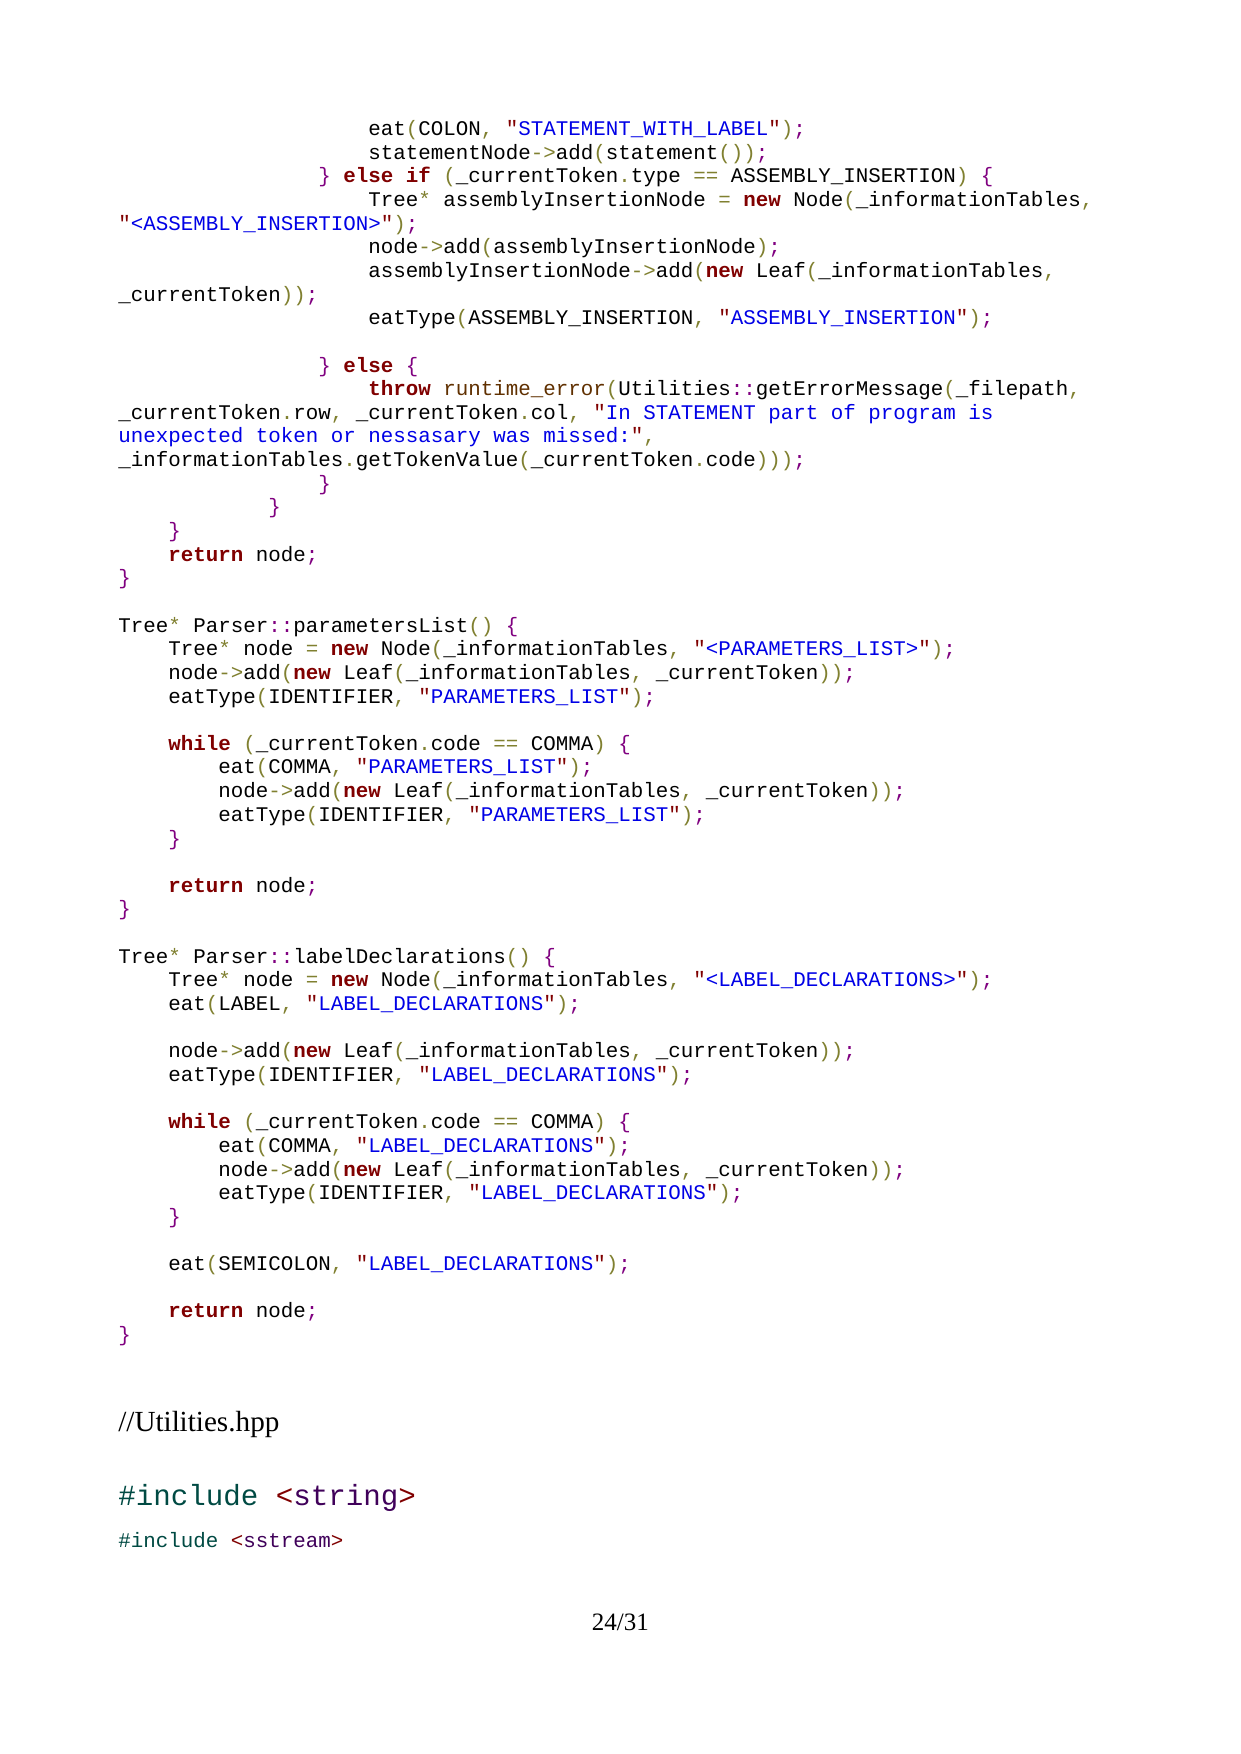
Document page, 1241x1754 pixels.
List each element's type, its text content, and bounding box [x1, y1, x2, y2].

text } [118, 827, 1122, 851]
text Tree* Parser::parametersList() { [118, 615, 1122, 638]
text node->add(new Leaf(_informationTables, _currentToken)); [118, 780, 1122, 804]
text assemblyInsertionNode->add(new Leaf(_informationTables, _currentToken)); [118, 260, 1122, 307]
text eat(COMMA, "PARAMETERS_LIST"); [118, 757, 1122, 780]
text Tree* assemblyInsertionNode = new Node(_informationTables, "<ASSEMBLY_INSERTION>"); [118, 189, 1122, 236]
text eatType(ASSEMBLY_INSERTION, "ASSEMBLY_INSERTION"); [118, 307, 1122, 331]
text } [118, 567, 1122, 591]
text throw runtime_error(Utilities::getErrorMessage(_filepath, _currentToken.row, _currentToken.col, "In STATEMENT part of program is unexpected token or nessasary was missed:", _informationTables.getTokenValue(_currentToken.code))); [118, 378, 1122, 473]
text statementNode->add(statement()); [118, 142, 1122, 165]
text } [118, 520, 1122, 544]
text Tree* node = new Node(_informationTables, "<LABEL_DECLARATIONS>"); [118, 969, 1122, 993]
text node->add(new Leaf(_informationTables, _currentToken)); [118, 1040, 1122, 1064]
text Tree* Parser::labelDeclarations() { [118, 946, 1122, 969]
text eat(SEMICOLON, "LABEL_DECLARATIONS"); [118, 1253, 1122, 1277]
text } [118, 1324, 1122, 1348]
text node->add(new Leaf(_informationTables, _currentToken)); [118, 662, 1122, 686]
text eat(LABEL, "LABEL_DECLARATIONS"); [118, 993, 1122, 1017]
text while (_currentToken.code == COMMA) { [118, 1111, 1122, 1135]
text Tree* node = new Node(_informationTables, "<PARAMETERS_LIST>"); [118, 638, 1122, 662]
text while (_currentToken.code == COMMA) { [118, 733, 1122, 757]
text } else if (_currentToken.type == ASSEMBLY_INSERTION) { [118, 165, 1122, 189]
text return node; [118, 544, 1122, 567]
text eatType(IDENTIFIER, "LABEL_DECLARATIONS"); [118, 1182, 1122, 1206]
text } [118, 473, 1122, 496]
text return node; [118, 1300, 1122, 1324]
text eat(COLON, "STATEMENT_WITH_LABEL"); [118, 118, 1122, 142]
text } [118, 496, 1122, 520]
text eatType(IDENTIFIER, "PARAMETERS_LIST"); [118, 686, 1122, 709]
text } else { [118, 354, 1122, 378]
text #include <string> [118, 1481, 1112, 1514]
text return node; [118, 875, 1122, 898]
text } [118, 898, 1122, 922]
text eatType(IDENTIFIER, "PARAMETERS_LIST"); [118, 804, 1122, 827]
text eat(COMMA, "LABEL_DECLARATIONS"); [118, 1135, 1122, 1158]
text node->add(new Leaf(_informationTables, _currentToken)); [118, 1158, 1122, 1182]
text node->add(assemblyInsertionNode); [118, 236, 1122, 260]
text //Utilities.hpp [118, 1404, 1112, 1437]
text eatType(IDENTIFIER, "LABEL_DECLARATIONS"); [118, 1064, 1122, 1088]
text #include <sstream> [118, 1531, 1122, 1554]
text } [118, 1206, 1122, 1229]
